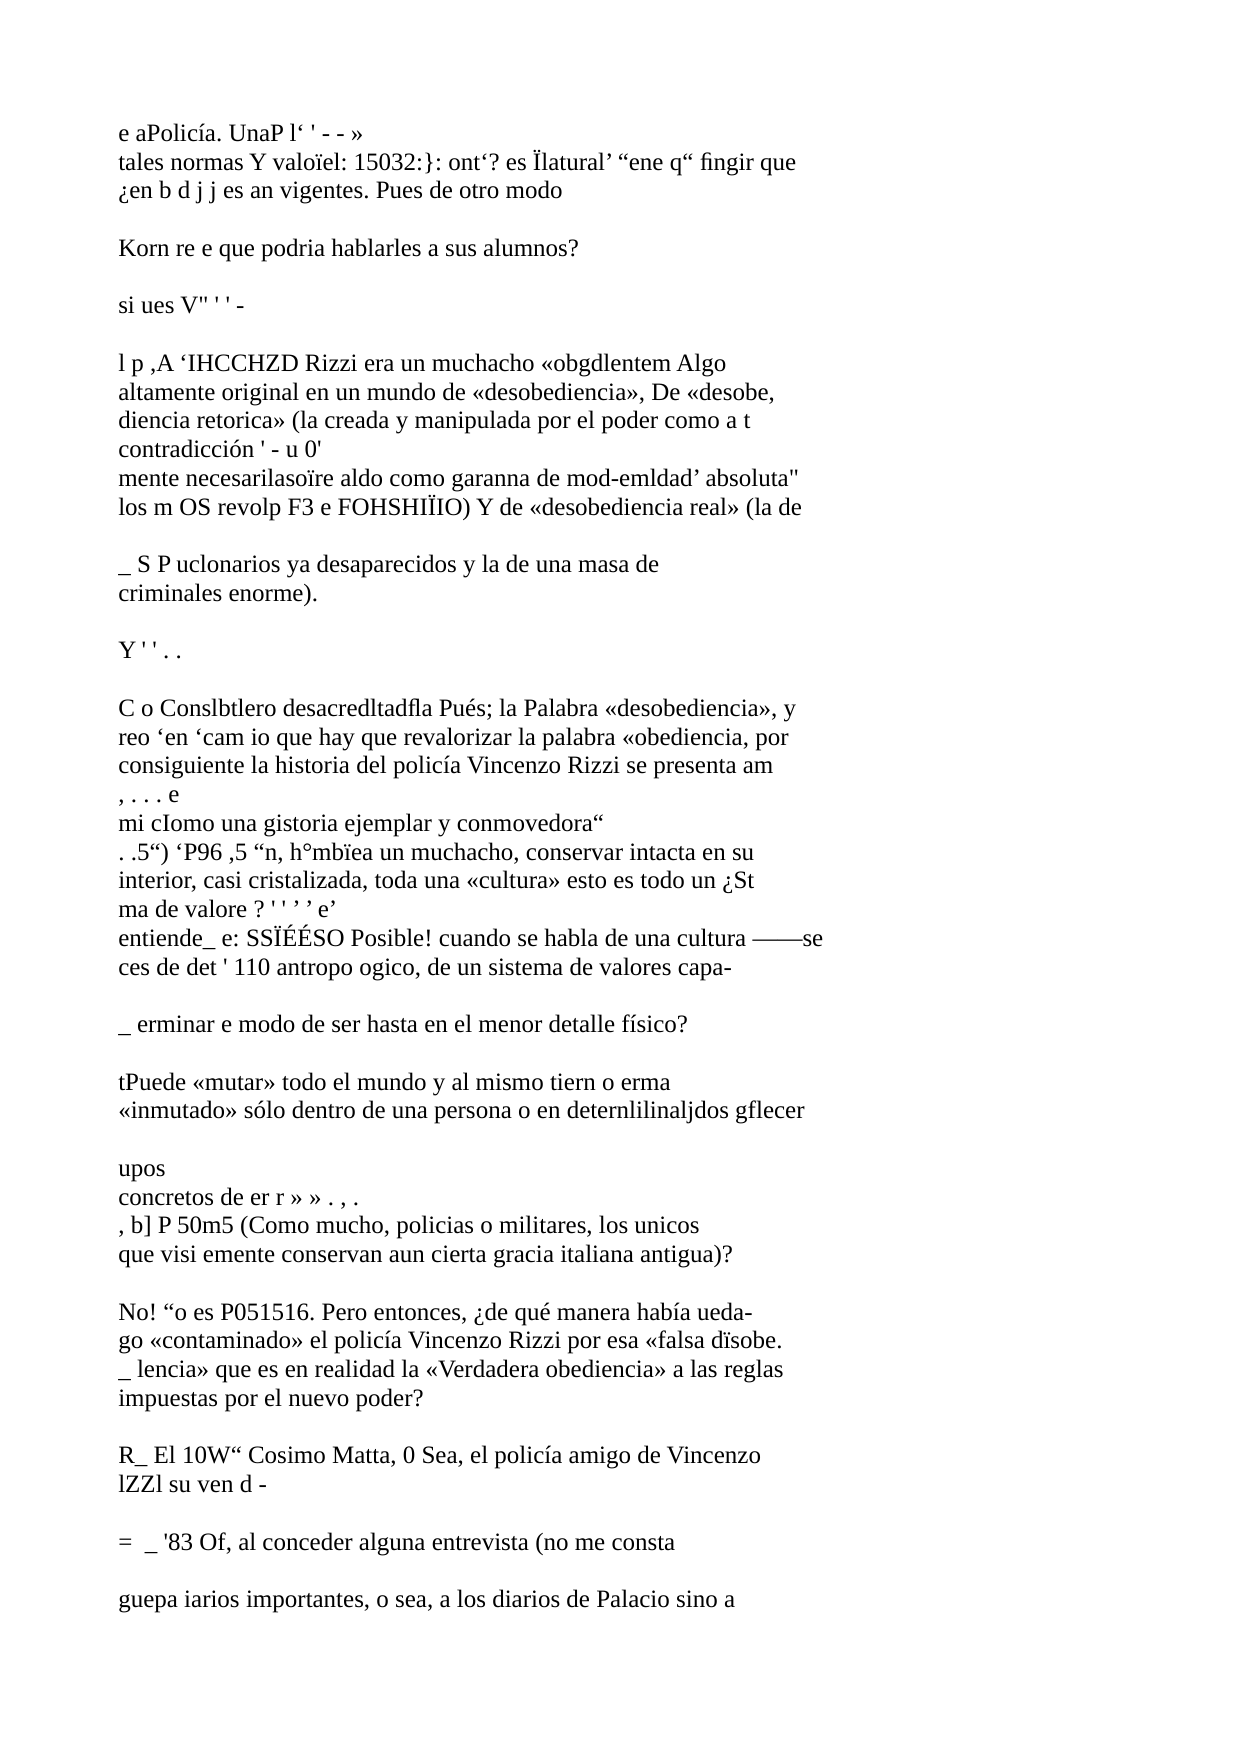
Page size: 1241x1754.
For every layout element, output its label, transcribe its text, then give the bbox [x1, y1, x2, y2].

text e aPolicía. UnaP l‘ ' - - » [118, 118, 1122, 147]
text diencia retorica» (la creada y manipulada por el poder como a t [118, 406, 1122, 434]
text concretos de er r » » . , . [118, 1182, 1122, 1211]
text = _ '83 Of, al conceder alguna entrevista (no me consta [118, 1527, 1122, 1556]
text entiende_ e: SSÏÉÉSO Posible! cuando se habla de una cultura ——se [118, 923, 1122, 952]
text l p ,A ‘IHCCHZD Rizzi era un muchacho «obgdlentem Algo [118, 348, 1122, 377]
text ma de valore ? ' ' ’ ’ e’ [118, 894, 1122, 923]
text reo ‘en ‘cam io que hay que revalorizar la palabra «obediencia, por [118, 722, 1122, 751]
text No! “o es P051516. Pero entonces, ¿de qué manera había ueda- [118, 1297, 1122, 1326]
text impuestas por el nuevo poder? [118, 1383, 1122, 1412]
text ¿en b d j j es an vigentes. Pues de otro modo [118, 176, 1122, 204]
text , b] P 50m5 (Como mucho, policias o militares, los unicos [118, 1211, 1122, 1239]
text que visi emente conservan aun cierta gracia italiana antigua)? [118, 1239, 1122, 1268]
text go «contaminado» el policía Vincenzo Rizzi por esa «falsa dïsobe. [118, 1326, 1122, 1354]
text altamente original en un mundo de «desobediencia», De «desobe, [118, 377, 1122, 406]
text tPuede «mutar» todo el mundo y al mismo tiern o erma [118, 1067, 1122, 1096]
text Korn re e que podria hablarles a sus alumnos? [118, 233, 1122, 262]
text ces de det ' 110 antropo ogico, de un sistema de valores capa- [118, 952, 1122, 981]
text consiguiente la historia del policía Vincenzo Rizzi se presenta am [118, 751, 1122, 779]
text _ erminar e modo de ser hasta en el menor detalle físico? [118, 1009, 1122, 1038]
text contradicción ' - u 0' [118, 434, 1122, 463]
text mi cIomo una gistoria ejemplar y conmovedora“ [118, 808, 1122, 837]
text R_ El 10W“ Cosimo Matta, 0 Sea, el policía amigo de Vincenzo [118, 1441, 1122, 1469]
text , . . . e [118, 779, 1122, 808]
text mente necesarilasoïre aldo como garanna de mod-emldad’ absoluta" [118, 463, 1122, 492]
text _ lencia» que es en realidad la «Verdadera obediencia» a las reglas [118, 1354, 1122, 1383]
text si ues V" ' ' - [118, 291, 1122, 319]
text _ S P uclonarios ya desaparecidos y la de una masa de [118, 549, 1122, 578]
text upos [118, 1153, 1122, 1182]
text C o Conslbtlero desacredltadﬂa Pués; la Palabra «desobediencia», y [118, 693, 1122, 722]
text interior, casi cristalizada, toda una «cultura» esto es todo un ¿St [118, 866, 1122, 894]
text criminales enorme). [118, 578, 1122, 607]
text tales normas Y valoïel: 15032:}: ont‘? es Ïlatural’ “ene q“ ﬁngir que [118, 147, 1122, 176]
text los m OS revolp F3 e FOHSHIÏIO) Y de «desobediencia real» (la de [118, 492, 1122, 521]
text «inmutado» sólo dentro de una persona o en deternlilinaljdos gflecer [118, 1096, 1122, 1124]
text Y ' ' . . [118, 636, 1122, 664]
text . .5“) ‘P96 ,5 “n, h°mbïea un muchacho, conservar intacta en su [118, 837, 1122, 866]
text lZZl su ven d - [118, 1469, 1122, 1498]
text guepa iarios importantes, o sea, a los diarios de Palacio sino a [118, 1584, 1122, 1613]
